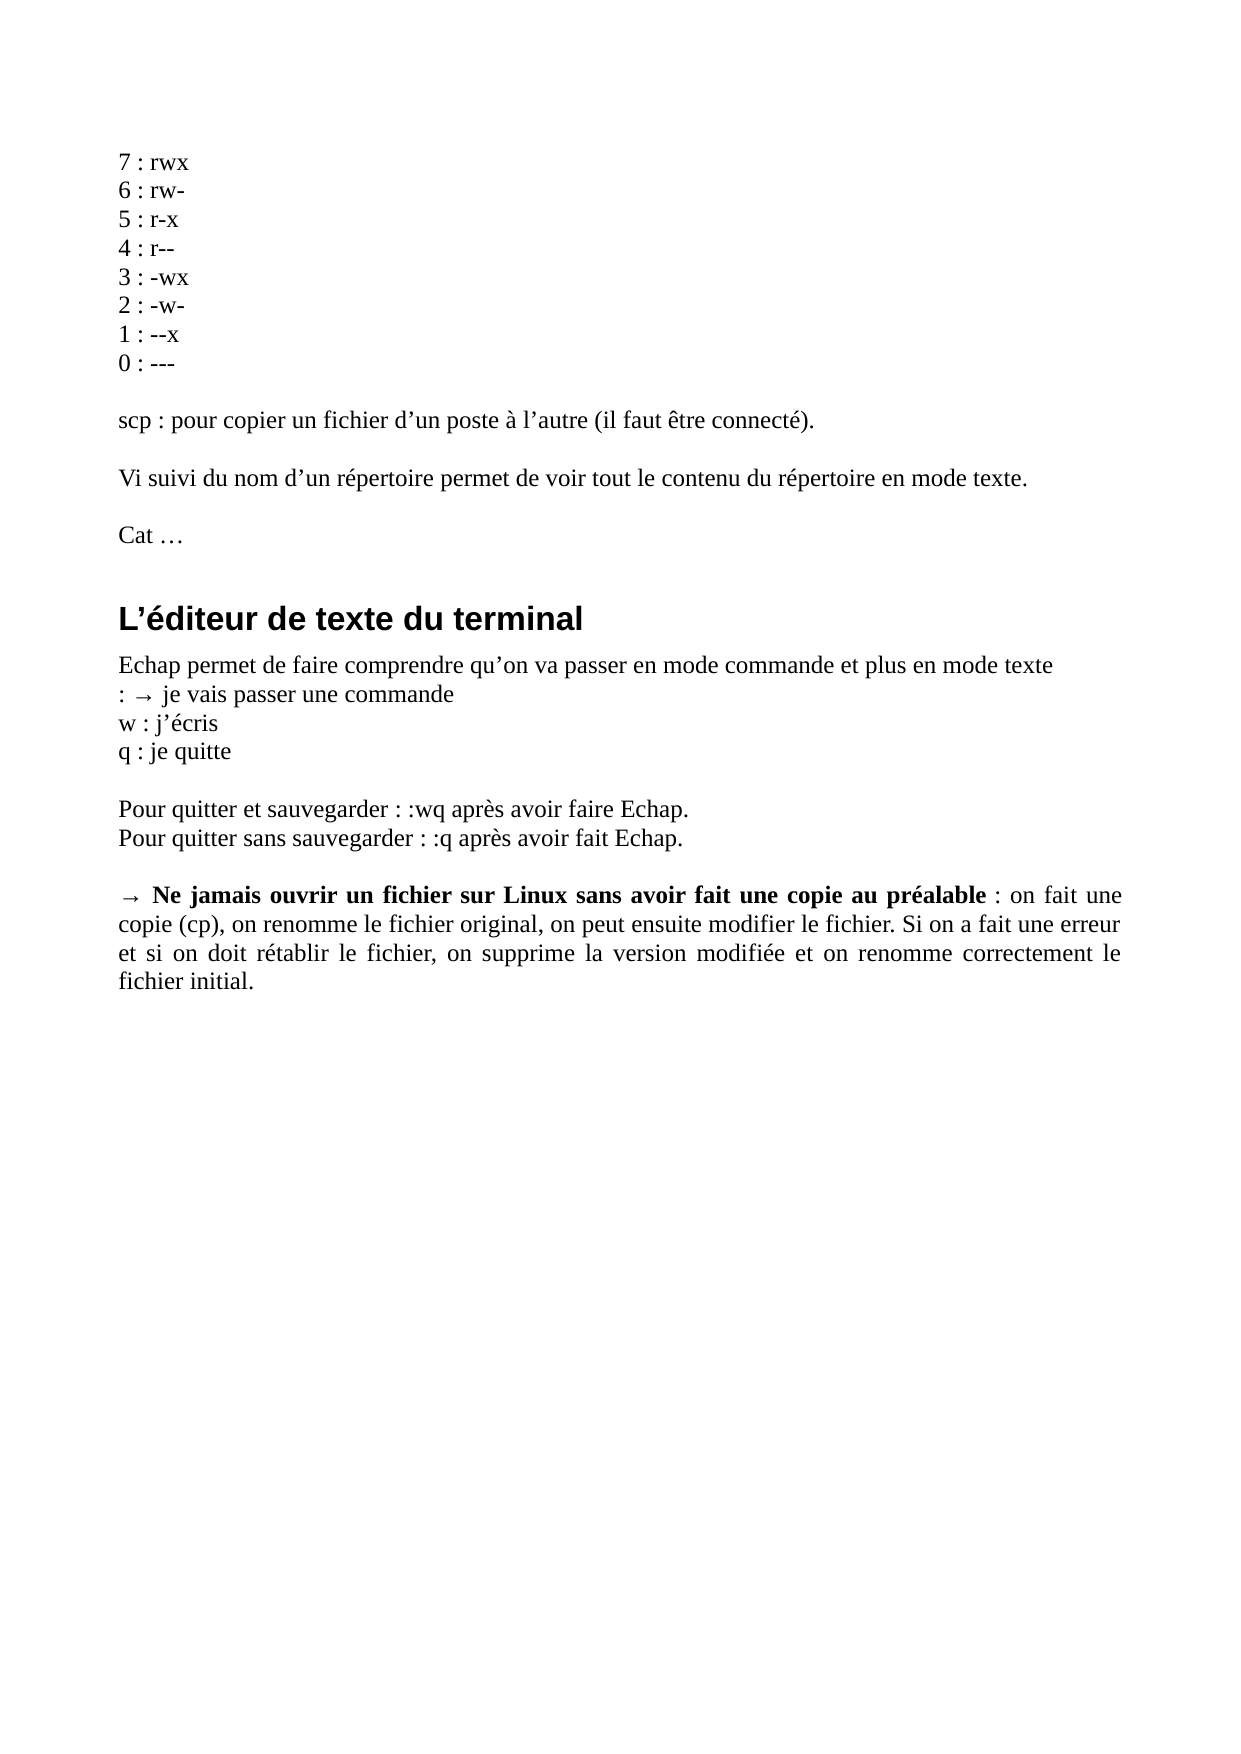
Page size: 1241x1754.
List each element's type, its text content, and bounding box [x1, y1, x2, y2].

text 1 : --x [118, 319, 1122, 348]
text Pour quitter sans sauvegarder : :q après avoir fait Echap. [118, 823, 1122, 851]
text → Ne jamais ouvrir un fichier sur Linux sans avoir fait une copie au préalable : on fait une copie (cp), on renomme le fichier original, on peut ensuite modifier le fichier. Si on a fait une erreur et si on doit rétablir le fichier, on supprime la version modifiée et on renomme correctement le fichier initial. [118, 880, 1122, 995]
text w : j’écris [118, 708, 1122, 736]
text 4 : r-- [118, 233, 1122, 262]
text 7 : rwx [118, 147, 1122, 176]
text Vi suivi du nom d’un répertoire permet de voir tout le contenu du répertoire en mode texte. [118, 463, 1122, 492]
text Cat … [118, 521, 1122, 549]
text : → je vais passer une commande [118, 679, 1122, 708]
subtitle L’éditeur de texte du terminal [118, 599, 1122, 638]
text 5 : r-x [118, 204, 1122, 233]
text scp : pour copier un fichier d’un poste à l’autre (il faut être connecté). [118, 406, 1122, 434]
text 2 : -w- [118, 291, 1122, 319]
text q : je quitte [118, 736, 1122, 765]
text 6 : rw- [118, 176, 1122, 204]
text Pour quitter et sauvegarder : :wq après avoir faire Echap. [118, 794, 1122, 823]
text 0 : --- [118, 348, 1122, 377]
text 3 : -wx [118, 262, 1122, 291]
text Echap permet de faire comprendre qu’on va passer en mode commande et plus en mode texte [118, 650, 1122, 679]
